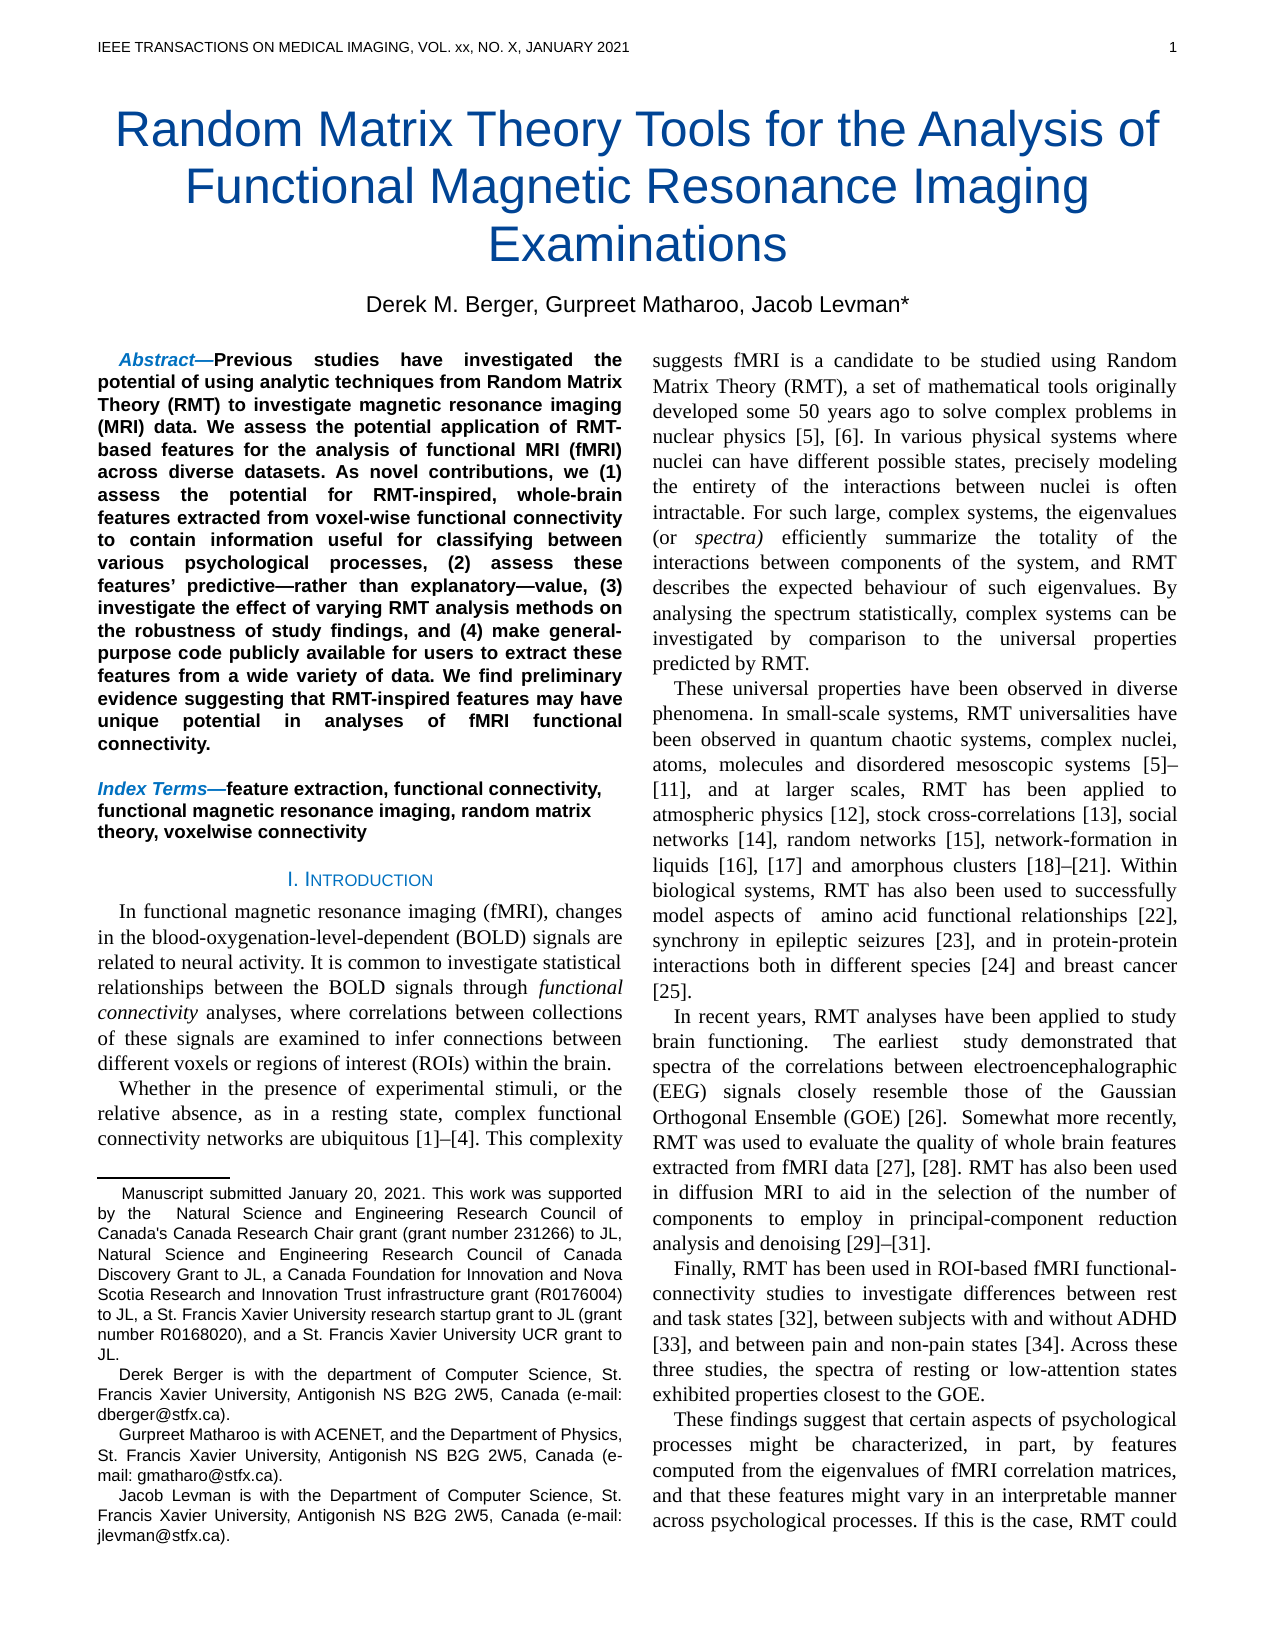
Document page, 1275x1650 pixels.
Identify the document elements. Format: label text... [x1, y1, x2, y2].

text Gurpreet Matharoo is with ACENET, and the Department of Physics, St. Francis Xavier University, Antigonish NS B2G 2W5, Canada (e-mail: gmatharo@stfx.ca). [97, 1425, 623, 1484]
text In functional magnetic resonance imaging (fMRI), changes in the blood-oxygenation-level-dependent (BOLD) signals are related to neural activity. It is common to investigate statistical relationships between the BOLD signals through functional connectivity analyses, where correlations between collections of these signals are examined to infer connections between different voxels or regions of interest (ROIs) within the brain. [97, 899, 623, 1075]
text Index Terms—feature extraction, functional connectivity, functional magnetic resonance imaging, random matrix theory, voxelwise connectivity [97, 778, 623, 842]
text In recent years, RMT analyses have been applied to study brain functioning. The earliest study demonstrated that spectra of the correlations between electroencephalographic (EEG) signals closely resemble those of the Gaussian Orthogonal Ensemble (GOE) [26]. Somewhat more recently, RMT was used to evaluate the quality of whole brain features extracted from fMRI data [27], [28]. RMT has also been used in diffusion MRI to aid in the selection of the number of components to employ in principal-component reduction analysis and denoising [29]–[31]. [652, 1004, 1178, 1255]
text Random Matrix Theory Tools for the Analysis of Functional Magnetic Resonance Imaging Examinations [97, 99, 1178, 272]
text Derek Berger is with the department of Computer Science, St. Francis Xavier University, Antigonish NS B2G 2W5, Canada (e-mail: dberger@stfx.ca). [97, 1365, 623, 1424]
text suggests fMRI is a candidate to be studied using Random Matrix Theory (RMT), a set of mathematical tools originally developed some 50 years ago to solve complex problems in nuclear physics [5], [6]. In various physical systems where nuclei can have different possible states, precisely modeling the entirety of the interactions between nuclei is often intractable. For such large, complex systems, the eigenvalues (or spectra) efficiently summarize the totality of the interactions between components of the system, and RMT describes the expected behaviour of such eigenvalues. By analysing the spectrum statistically, complex systems can be investigated by comparison to the universal properties predicted by RMT. [652, 348, 1178, 675]
subtitle I. Introduction [97, 867, 623, 891]
text Manuscript submitted January 20, 2021. This work was supported by the Natural Science and Engineering Research Council of Canada's Canada Research Chair grant (grant number 231266) to JL, Natural Science and Engineering Research Council of Canada Discovery Grant to JL, a Canada Foundation for Innovation and Nova Scotia Research and Innovation Trust infrastructure grant (R0176004) to JL, a St. Francis Xavier University research startup grant to JL (grant number R0168020), and a St. Francis Xavier University UCR grant to JL. [97, 1184, 623, 1364]
text Derek M. Berger, Gurpreet Matharoo, Jacob Levman* [97, 291, 1178, 317]
text Whether in the presence of experimental stimuli, or the relative absence, as in a resting state, complex functional connectivity networks are ubiquitous [1]–[4]. This complexity [97, 1076, 623, 1150]
text These findings suggest that certain aspects of psychological processes might be characterized, in part, by features computed from the eigenvalues of fMRI correlation matrices, and that these features might vary in an interpretable manner across psychological processes. If this is the case, RMT could [652, 1407, 1178, 1532]
text Finally, RMT has been used in ROI-based fMRI functional-connectivity studies to investigate differences between rest and task states [32], between subjects with and without ADHD [33], and between pain and non-pain states [34]. Across these three studies, the spectra of resting or low-attention states exhibited properties closest to the GOE. [652, 1256, 1178, 1406]
text Jacob Levman is with the Department of Computer Science, St. Francis Xavier University, Antigonish NS B2G 2W5, Canada (e-mail: jlevman@stfx.ca). [97, 1486, 623, 1545]
text These universal properties have been observed in diverse phenomena. In small-scale systems, RMT universalities have been observed in quantum chaotic systems, complex nuclei, atoms, molecules and disordered mesoscopic systems [5]–[11], and at larger scales, RMT has been applied to atmospheric physics [12], stock cross-correlations [13], social networks [14], random networks [15], network-formation in liquids [16], [17] and amorphous clusters [18]–[21]. Within biological systems, RMT has also been used to successfully model aspects of amino acid functional relationships [22], synchrony in epileptic seizures [23], and in protein-protein interactions both in different species [24] and breast cancer [25]. [652, 676, 1178, 1003]
text Abstract—Previous studies have investigated the potential of using analytic techniques from Random Matrix Theory (RMT) to investigate magnetic resonance imaging (MRI) data. We assess the potential application of RMT-based features for the analysis of functional MRI (fMRI) across diverse datasets. As novel contributions, we (1) assess the potential for RMT-inspired, whole-brain features extracted from voxel-wise functional connectivity to contain information useful for classifying between various psychological processes, (2) assess these features’ predictive—rather than explanatory—value, (3) investigate the effect of varying RMT analysis methods on the robustness of study findings, and (4) make general-purpose code publicly available for users to extract these features from a wide variety of data. We find preliminary evidence suggesting that RMT-inspired features may have unique potential in analyses of fMRI functional connectivity. [97, 348, 623, 754]
